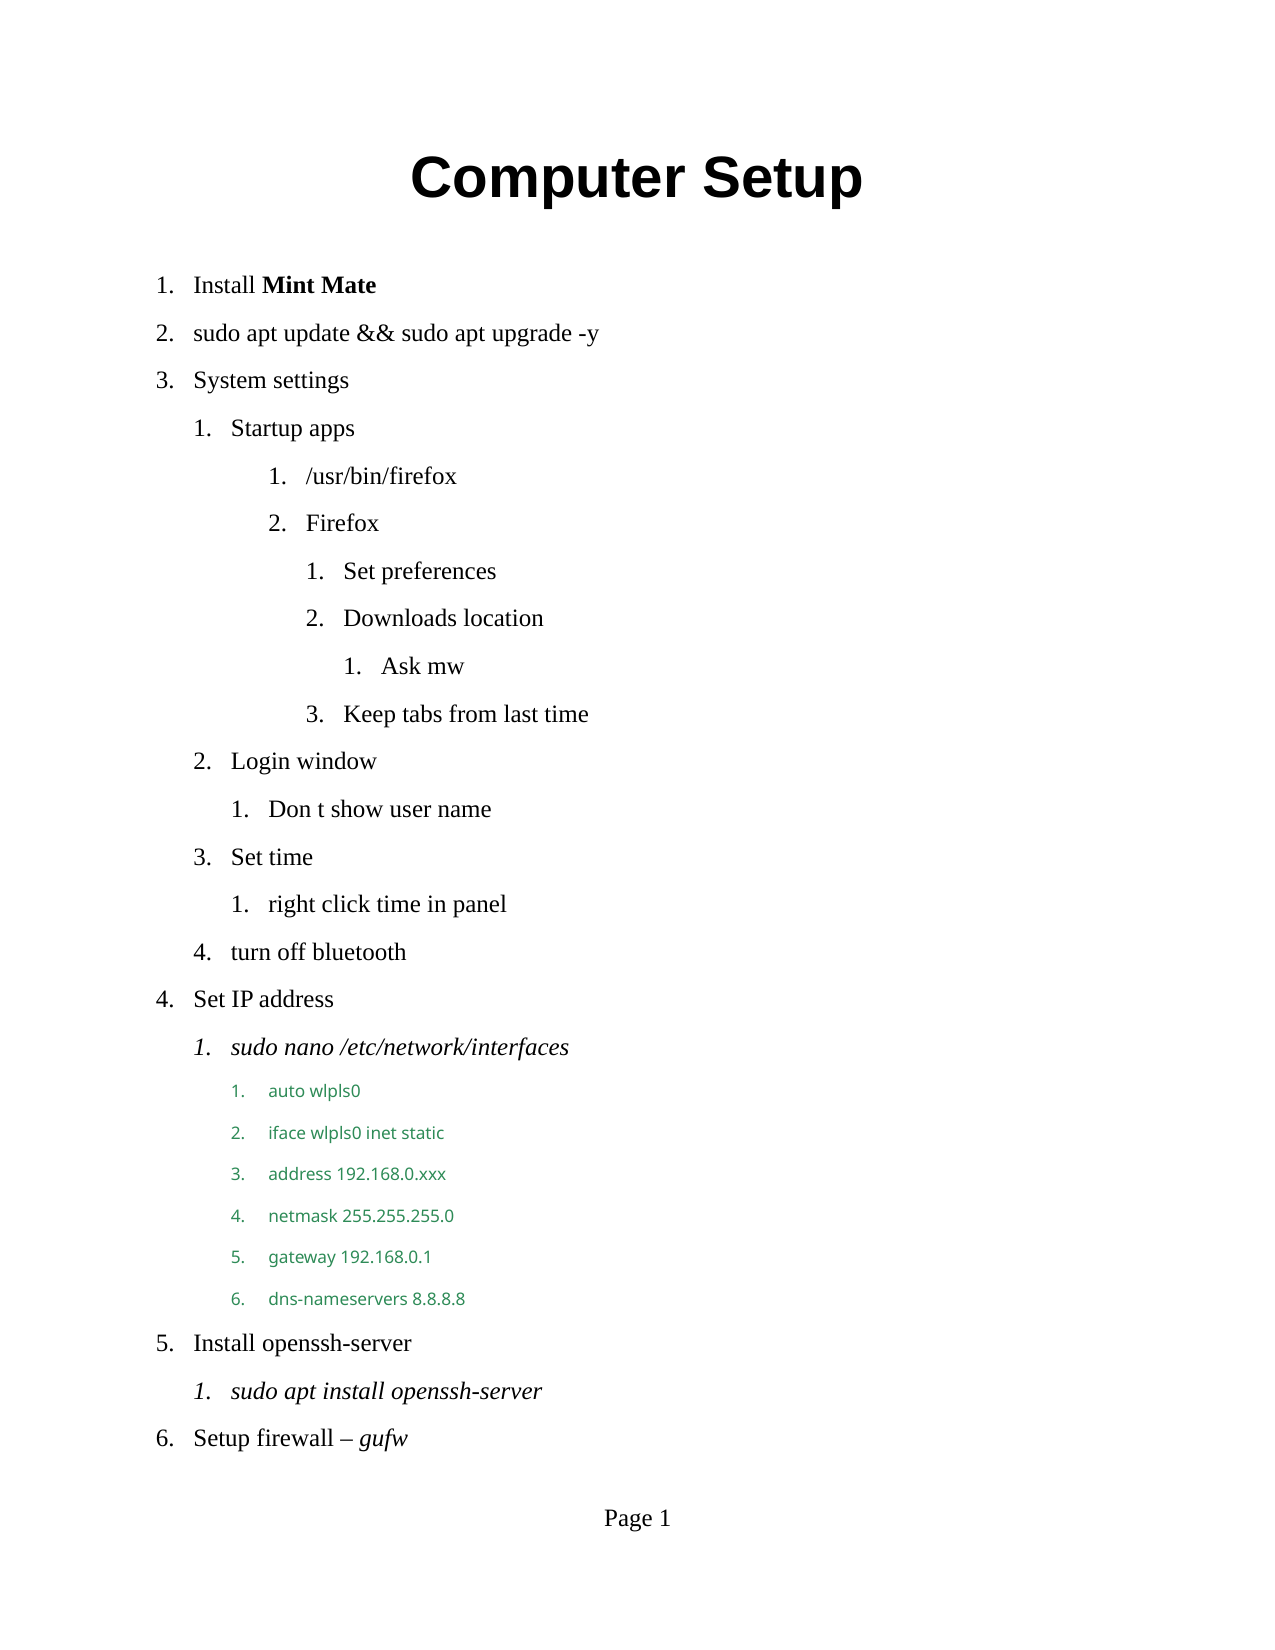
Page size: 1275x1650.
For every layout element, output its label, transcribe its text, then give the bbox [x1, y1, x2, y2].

list right click time in panel [231, 889, 1157, 918]
list Startup apps [193, 413, 1157, 442]
list Keep tabs from last time [306, 699, 1157, 727]
list /usr/bin/firefox [268, 461, 1157, 489]
list sudo apt install openssh-server [193, 1376, 1157, 1405]
list Ask mw [343, 651, 1157, 680]
list Install Mint Mate [156, 270, 1157, 299]
list Set IP address [156, 984, 1157, 1013]
list Set time [193, 842, 1157, 870]
list sudo apt update && sudo apt upgrade -y [156, 318, 1157, 347]
list address 192.168.0.xxx [231, 1162, 1157, 1186]
list sudo nano /etc/network/interfaces [193, 1032, 1157, 1061]
list Login window [193, 746, 1157, 775]
list Set preferences [306, 556, 1157, 585]
list Downloads location [306, 603, 1157, 632]
list Don t show user name [231, 794, 1157, 823]
title Computer Setup [118, 143, 1157, 210]
list dns-nameservers 8.8.8.8 [231, 1287, 1157, 1310]
list auto wlpls0 [231, 1079, 1157, 1103]
list Setup firewall – gufw [156, 1423, 1157, 1452]
list Install openssh-server [156, 1328, 1157, 1357]
list gateway 192.168.0.1 [231, 1245, 1157, 1269]
list Firefox [268, 508, 1157, 537]
list netmask 255.255.255.0 [231, 1204, 1157, 1227]
list turn off bluetooth [193, 937, 1157, 966]
list System settings [156, 366, 1157, 394]
list iface wlpls0 inet static [231, 1121, 1157, 1144]
